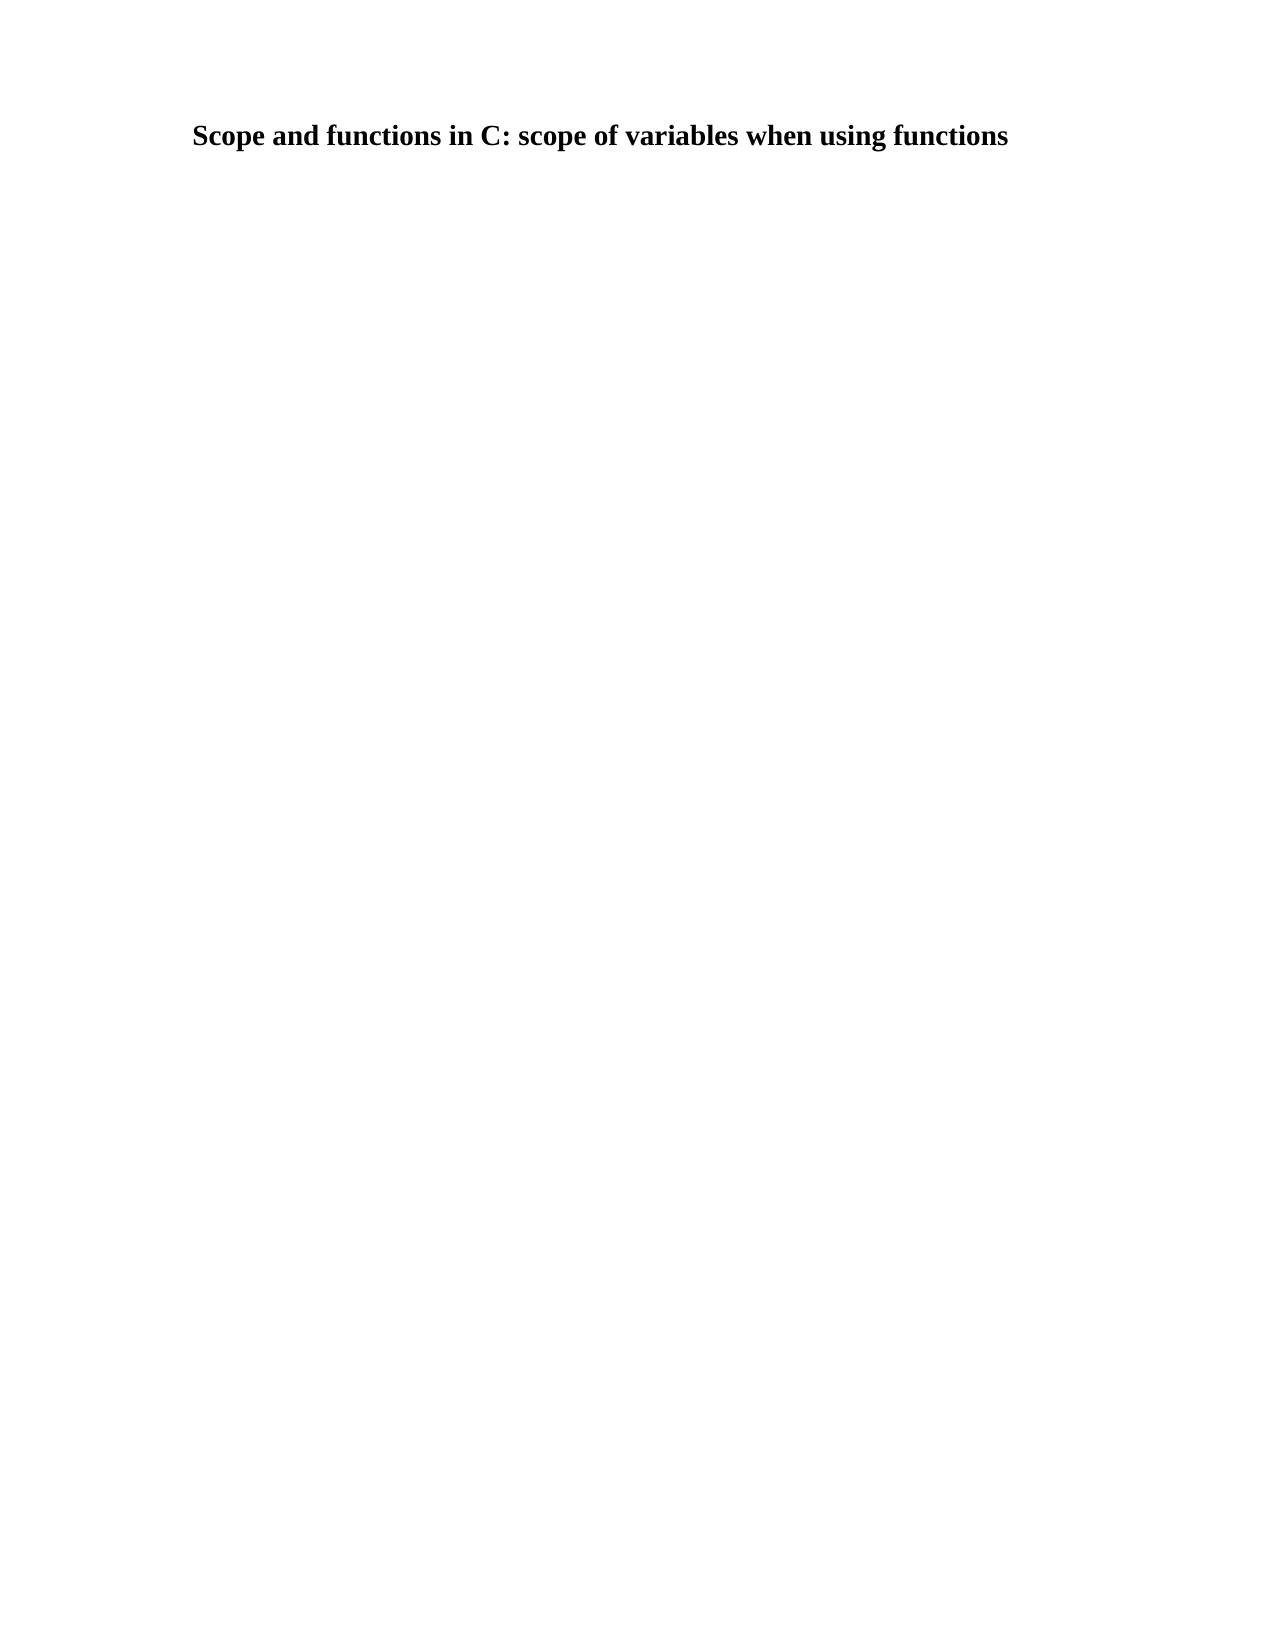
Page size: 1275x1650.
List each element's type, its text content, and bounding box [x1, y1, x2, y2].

subtitle Scope and functions in C: scope of variables when using functions [192, 118, 1157, 152]
